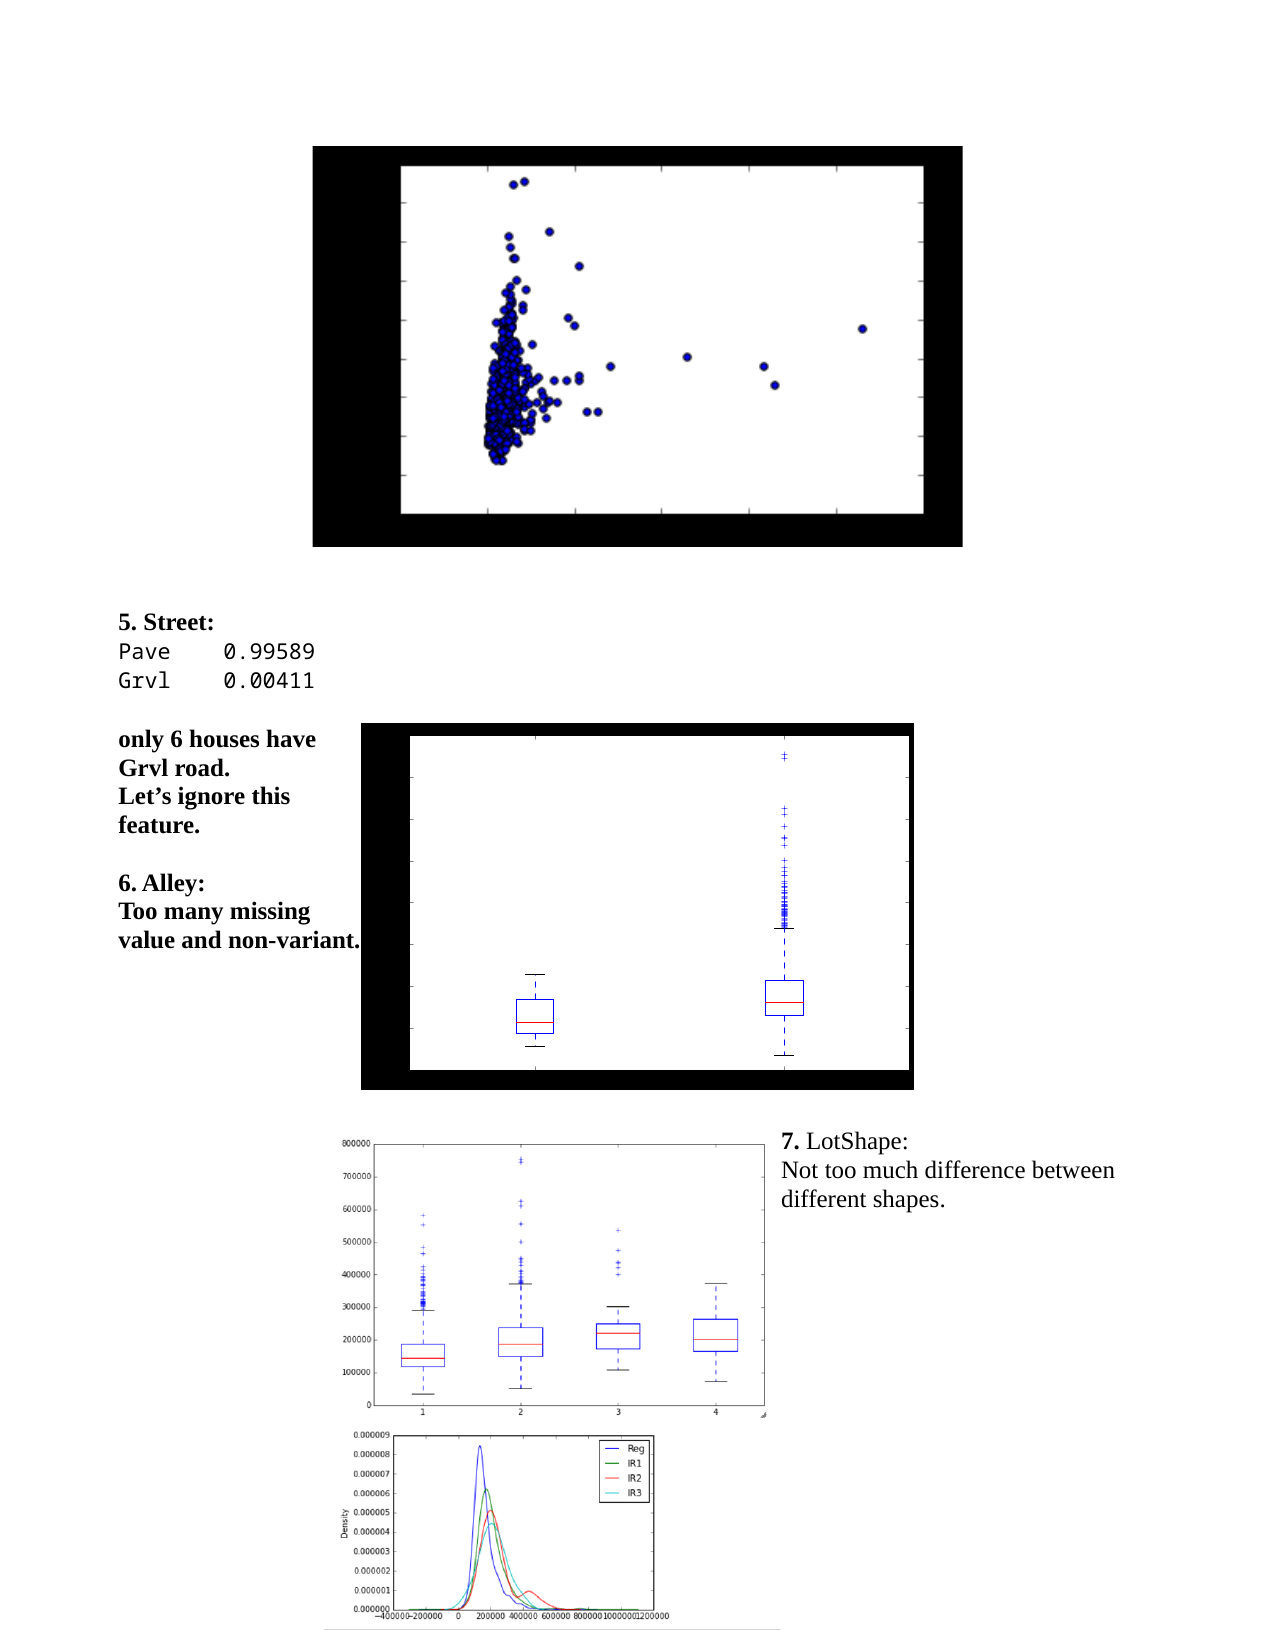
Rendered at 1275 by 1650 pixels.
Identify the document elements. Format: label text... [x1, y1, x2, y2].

text 6. Alley: [118, 868, 361, 896]
text [914, 724, 1157, 781]
text [914, 896, 1157, 954]
text [914, 868, 1157, 896]
text [118, 1155, 324, 1213]
text 7. LotShape: [118, 1126, 1157, 1155]
text Pave 0.99589 [118, 636, 1157, 665]
text Too many missing value and non-variant. [118, 896, 361, 954]
picture [324, 1136, 781, 1630]
text Let’s ignore this feature. [118, 781, 361, 839]
text Not too much difference between different shapes. [781, 1155, 1157, 1213]
picture [361, 723, 914, 1090]
picture [312, 146, 963, 547]
text only 6 houses have Grvl road. [118, 724, 361, 781]
text Grvl 0.00411 [118, 665, 1157, 695]
text 5. Street: [118, 607, 1157, 636]
text [914, 781, 1157, 839]
